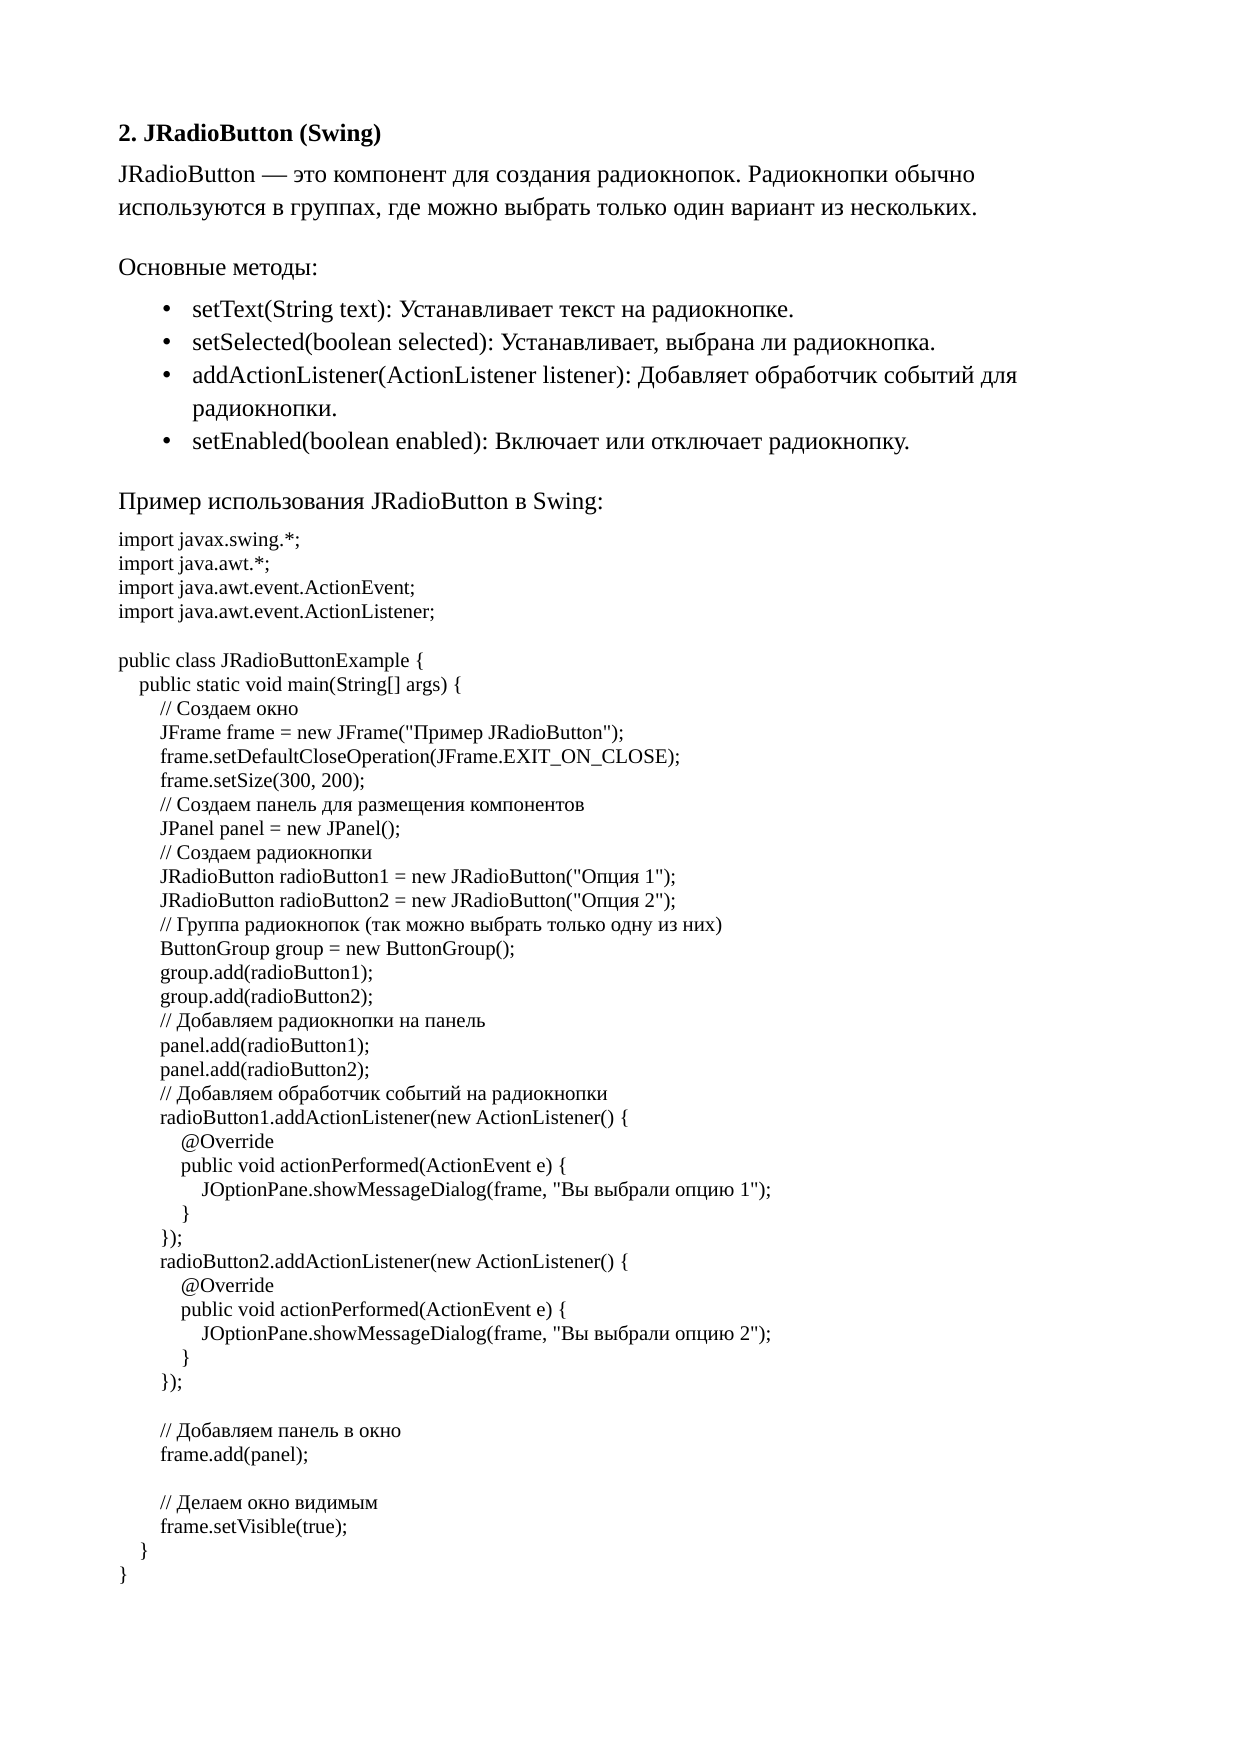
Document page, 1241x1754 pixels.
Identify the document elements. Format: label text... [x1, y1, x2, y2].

text panel.add(radioButton2); [118, 1057, 1122, 1081]
text JFrame frame = new JFrame("Пример JRadioButton"); [118, 720, 1122, 744]
text JRadioButton radioButton2 = new JRadioButton("Опция 2"); [118, 888, 1122, 912]
text // Добавляем панель в окно [118, 1417, 1122, 1442]
text JOptionPane.showMessageDialog(frame, "Вы выбрали опцию 2"); [118, 1321, 1122, 1345]
text public void actionPerformed(ActionEvent e) { [118, 1297, 1122, 1321]
text } [118, 1562, 1122, 1586]
list setText(String text): Устанавливает текст на радиокнопке. [162, 294, 1122, 322]
text public class JRadioButtonExample { [118, 647, 1122, 672]
list setEnabled(boolean enabled): Включает или отключает радиокнопку. [162, 426, 1122, 454]
text public static void main(String[] args) { [118, 672, 1122, 696]
text group.add(radioButton2); [118, 984, 1122, 1008]
list addActionListener(ActionListener listener): Добавляет обработчик событий для радиокнопки. [162, 360, 1122, 422]
text JRadioButton radioButton1 = new JRadioButton("Опция 1"); [118, 864, 1122, 888]
subtitle Основные методы: [118, 252, 1122, 281]
text frame.setDefaultCloseOperation(JFrame.EXIT_ON_CLOSE); [118, 744, 1122, 768]
list setSelected(boolean selected): Устанавливает, выбрана ли радиокнопка. [162, 327, 1122, 356]
text // Делаем окно видимым [118, 1490, 1122, 1514]
text radioButton1.addActionListener(new ActionListener() { [118, 1105, 1122, 1129]
text // Создаем панель для размещения компонентов [118, 792, 1122, 816]
text ButtonGroup group = new ButtonGroup(); [118, 936, 1122, 960]
text // Добавляем обработчик событий на радиокнопки [118, 1081, 1122, 1105]
text }); [118, 1369, 1122, 1393]
subtitle 2. JRadioButton (Swing) [118, 118, 1122, 147]
text public void actionPerformed(ActionEvent e) { [118, 1153, 1122, 1177]
text import java.awt.event.ActionListener; [118, 599, 1122, 623]
subtitle Пример использования JRadioButton в Swing: [118, 486, 1122, 515]
text import java.awt.*; [118, 551, 1122, 575]
text JOptionPane.showMessageDialog(frame, "Вы выбрали опцию 1"); [118, 1177, 1122, 1201]
text // Добавляем радиокнопки на панель [118, 1008, 1122, 1032]
text // Группа радиокнопок (так можно выбрать только одну из них) [118, 912, 1122, 936]
text JPanel panel = new JPanel(); [118, 816, 1122, 840]
text frame.setSize(300, 200); [118, 768, 1122, 792]
text group.add(radioButton1); [118, 960, 1122, 984]
text @Override [118, 1273, 1122, 1297]
text frame.setVisible(true); [118, 1514, 1122, 1538]
text } [118, 1345, 1122, 1369]
text } [118, 1201, 1122, 1225]
text // Создаем радиокнопки [118, 840, 1122, 864]
text import java.awt.event.ActionEvent; [118, 575, 1122, 599]
text // Создаем окно [118, 696, 1122, 720]
text panel.add(radioButton1); [118, 1032, 1122, 1057]
text radioButton2.addActionListener(new ActionListener() { [118, 1249, 1122, 1273]
text JRadioButton — это компонент для создания радиокнопок. Радиокнопки обычно используются в группах, где можно выбрать только один вариант из нескольких. [118, 159, 1122, 221]
text import javax.swing.*; [118, 527, 1122, 551]
text }); [118, 1225, 1122, 1249]
text @Override [118, 1129, 1122, 1153]
text } [118, 1538, 1122, 1562]
text frame.add(panel); [118, 1442, 1122, 1466]
